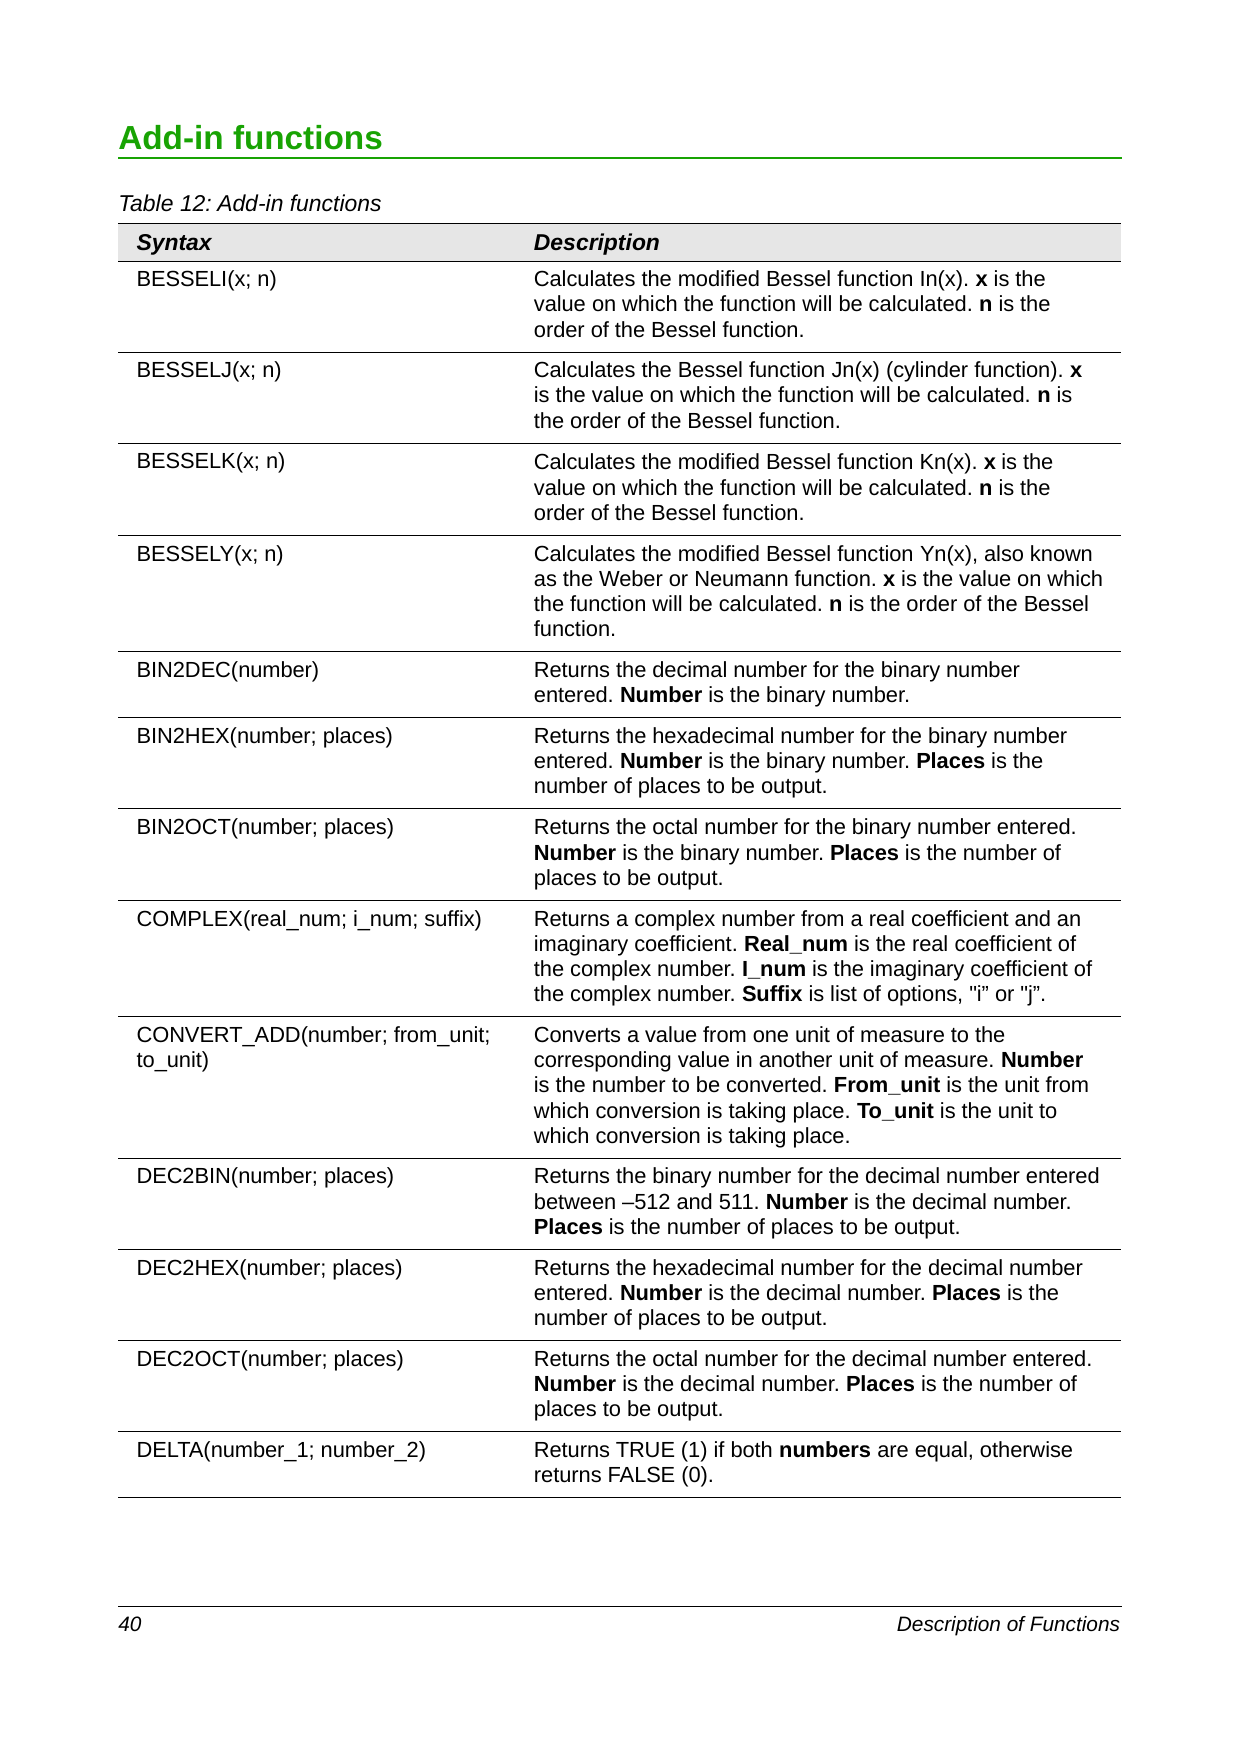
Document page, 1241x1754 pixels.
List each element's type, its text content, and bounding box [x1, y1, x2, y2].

subtitle Add-in functions [118, 118, 1122, 157]
table_cell BESSELJ(x; n) [118, 353, 516, 443]
table_cell COMPLEX(real_num; i_num; suffix) [118, 901, 516, 1016]
table_cell BIN2OCT(number; places) [118, 809, 516, 900]
table_cell Returns the octal number for the decimal number entered. Number is the decimal number. Places is the number of places to be output. [516, 1341, 1121, 1431]
table_cell CONVERT_ADD(number; from_unit; to_unit) [118, 1017, 516, 1158]
table_cell Returns the hexadecimal number for the binary number entered. Number is the binary number. Places is the number of places to be output. [516, 718, 1121, 808]
table_cell Returns the octal number for the binary number entered. Number is the binary number. Places is the number of places to be output. [516, 809, 1121, 900]
table_cell DEC2BIN(number; places) [118, 1159, 516, 1249]
table_cell BIN2HEX(number; places) [118, 718, 516, 808]
table_cell Returns a complex number from a real coefficient and an imaginary coefficient. Real_num is the real coefficient of the complex number. I_num is the imaginary coefficient of the complex number. Suffix is list of options, "i” or "j”. [516, 901, 1121, 1016]
table_cell Calculates the modified Bessel function Yn(x), also known as the Weber or Neumann function. x is the value on which the function will be calculated. n is the order of the Bessel function. [516, 536, 1121, 651]
table_cell DELTA(number_1; number_2) [118, 1432, 516, 1497]
table_cell BESSELY(x; n) [118, 536, 516, 651]
table_cell Returns the binary number for the decimal number entered between –512 and 511. Number is the decimal number. Places is the number of places to be output. [516, 1159, 1121, 1249]
table_cell Calculates the Bessel function Jn(x) (cylinder function). x is the value on which the function will be calculated. n is the order of the Bessel function. [516, 353, 1121, 443]
text Table 12: Add-in functions [118, 190, 1122, 216]
table_cell Converts a value from one unit of measure to the corresponding value in another unit of measure. Number is the number to be converted. From_unit is the unit from which conversion is taking place. To_unit is the unit to which conversion is taking place. [516, 1017, 1121, 1158]
table_header Description [516, 224, 1121, 261]
table_cell DEC2HEX(number; places) [118, 1250, 516, 1340]
table_cell Calculates the modified Bessel function In(x). x is the value on which the function will be calculated. n is the order of the Bessel function. [516, 262, 1121, 352]
table_cell Returns the hexadecimal number for the decimal number entered. Number is the decimal number. Places is the number of places to be output. [516, 1250, 1121, 1340]
table_cell Returns TRUE (1) if both numbers are equal, otherwise returns FALSE (0). [516, 1432, 1121, 1497]
table_header Syntax [118, 224, 516, 261]
table_cell Calculates the modified Bessel function Kn(x). x is the value on which the function will be calculated. n is the order of the Bessel function. [516, 444, 1121, 535]
table_cell BIN2DEC(number) [118, 652, 516, 717]
table_cell BESSELI(x; n) [118, 262, 516, 352]
table_cell DEC2OCT(number; places) [118, 1341, 516, 1431]
table_cell Returns the decimal number for the binary number entered. Number is the binary number. [516, 652, 1121, 717]
table_cell BESSELK(x; n) [118, 444, 516, 535]
